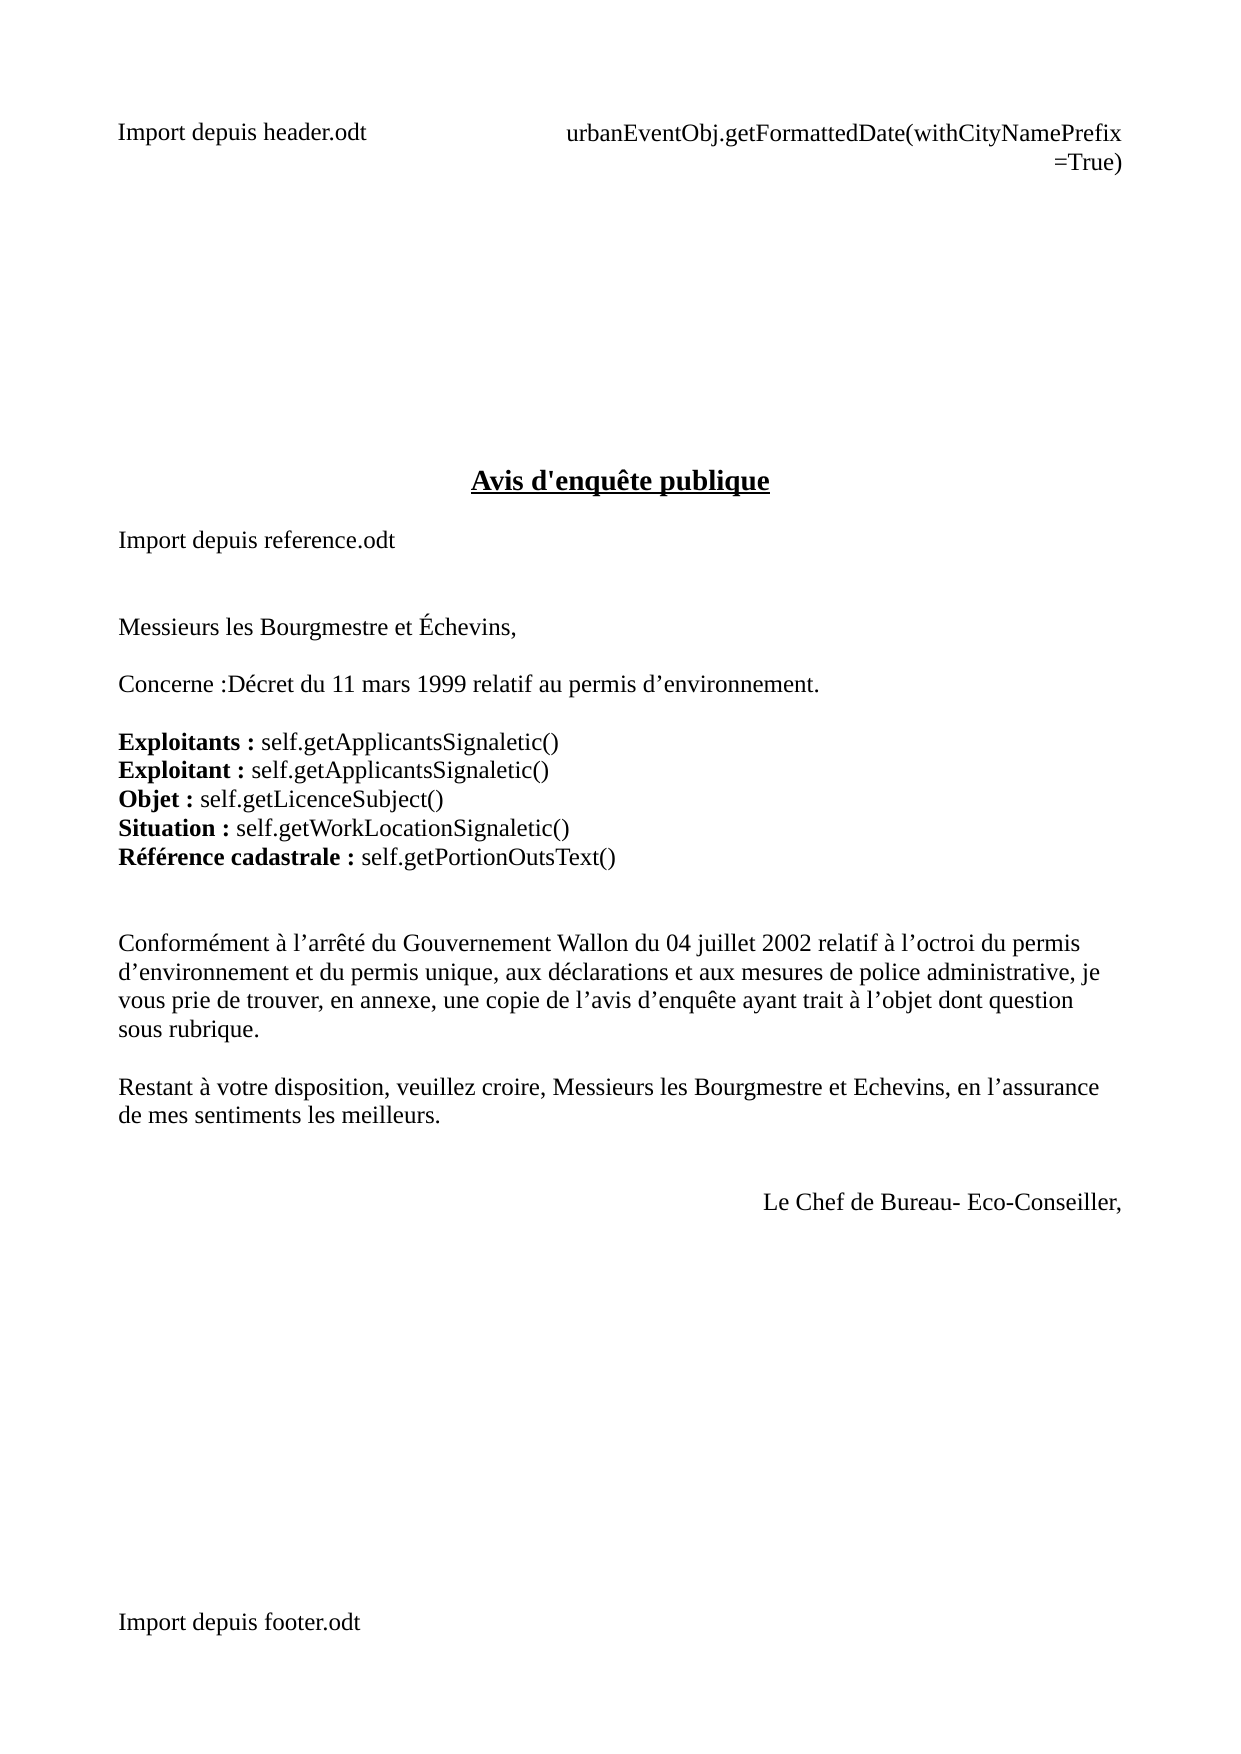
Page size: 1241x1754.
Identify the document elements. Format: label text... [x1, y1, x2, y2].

text Le Chef de Bureau- Eco-Conseiller, [118, 1187, 1122, 1215]
text Messieurs les Bourgmestre et Échevins, [118, 612, 1122, 640]
text Import depuis reference.odt [118, 525, 1122, 554]
text urbanEventObj.getFormattedDate(withCityNamePrefix=True) [117, 118, 1122, 426]
text Concerne :Décret du 11 mars 1999 relatif au permis d’environnement. [118, 669, 1122, 698]
text Conformément à l’arrêté du Gouvernement Wallon du 04 juillet 2002 relatif à l’octroi du permis d’environnement et du permis unique, aux déclarations et aux mesures de police administrative, je vous prie de trouver, en annexe, une copie de l’avis d’enquête ayant trait à l’objet dont question sous rubrique. [118, 928, 1122, 1043]
text Situation : self.getWorkLocationSignaletic() [118, 813, 1122, 842]
text Exploitants : self.getApplicantsSignaletic() [118, 727, 1122, 755]
text Exploitant : self.getApplicantsSignaletic() [118, 755, 1122, 784]
text Import depuis header.odt [117, 117, 538, 146]
text Référence cadastrale : self.getPortionOutsText() [118, 842, 1122, 870]
title Avis d'enquête publique [118, 463, 1122, 497]
text Objet : self.getLicenceSubject() [118, 784, 1122, 813]
text Restant à votre disposition, veuillez croire, Messieurs les Bourgmestre et Echevins, en l’assurance de mes sentiments les meilleurs. [118, 1072, 1122, 1129]
